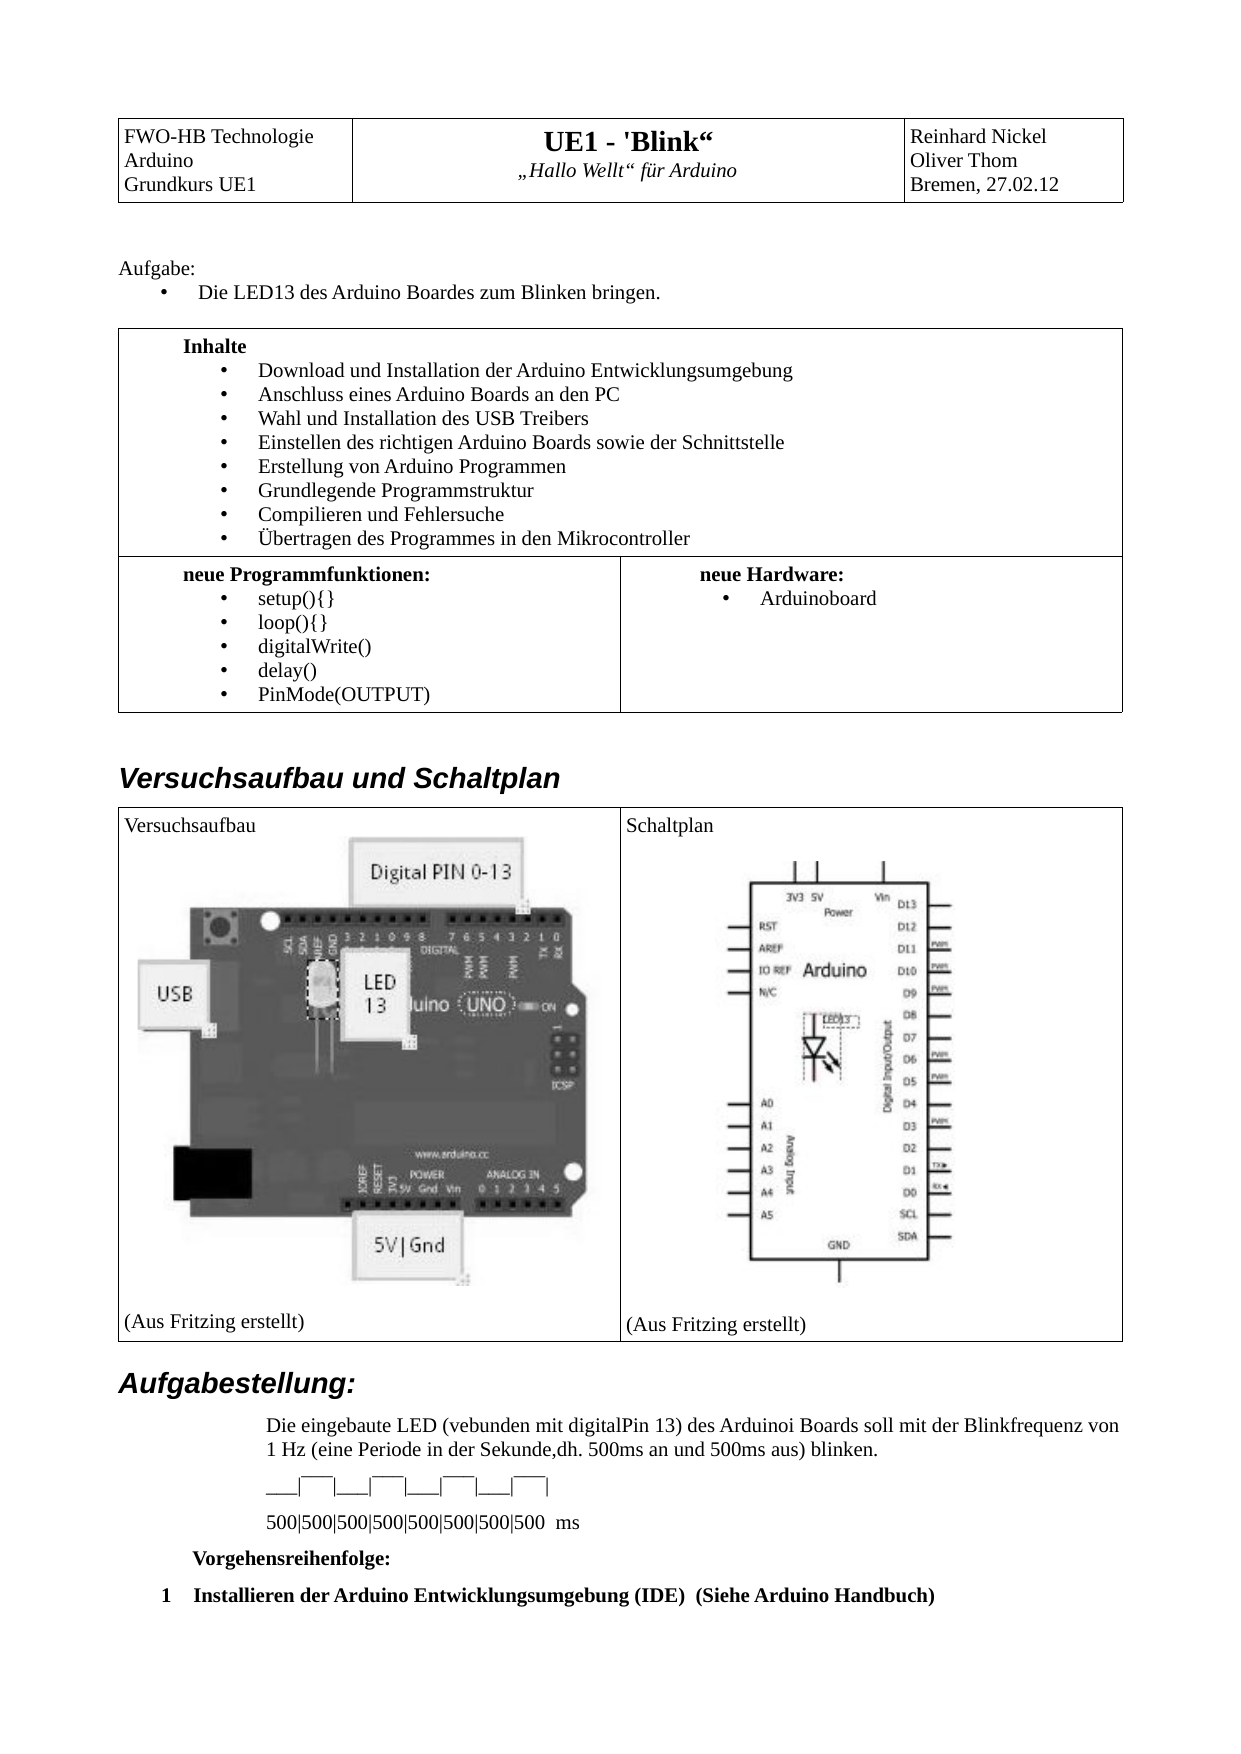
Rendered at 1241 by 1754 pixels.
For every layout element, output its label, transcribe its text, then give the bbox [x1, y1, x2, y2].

table_header Inhalte Download und Installation der Arduino Entwicklungsumgebung Anschluss eines Arduino Boards an den PC Wahl und Installation des USB Treibers Einstellen des richtigen Arduino Boards sowie der Schnittstelle Erstellung von Arduino Programmen Grundlegende Programmstruktur Compilieren und Fehlersuche Übertragen des Programmes in den Mikrocontroller [119, 329, 1122, 556]
subtitle Aufgabestellung: [118, 1367, 1122, 1400]
text Vorgehensreihenfolge: [192, 1546, 1122, 1570]
text ___|¯¯¯|___|¯¯¯|___|¯¯¯|___|¯¯¯| [266, 1473, 1122, 1497]
table_cell neue Programmfunktionen: setup(){} loop(){} digitalWrite() delay() PinMode(OUTPUT) [119, 557, 620, 712]
picture [715, 861, 1027, 1288]
text Aufgabe: [118, 256, 1122, 279]
picture [137, 836, 601, 1286]
text Die eingebaute LED (vebunden mit digitalPin 13) des Arduinoi Boards soll mit der Blinkfrequenz von 1 Hz (eine Periode in der Sekunde,dh. 500ms an und 500ms aus) blinken. [266, 1413, 1122, 1461]
list Installieren der Arduino Entwicklungsumgebung (IDE) (Siehe Arduino Handbuch) [156, 1583, 1122, 1607]
table_header Versuchsaufbau (Aus Fritzing erstellt) [119, 808, 620, 1341]
table_cell neue Hardware: Arduinoboard [621, 557, 1122, 712]
subtitle Versuchsaufbau und Schaltplan [118, 761, 1122, 794]
table_header Schaltplan (Aus Fritzing erstellt) [621, 808, 1122, 1341]
list Die LED13 des Arduino Boardes zum Blinken bringen. [160, 279, 1122, 304]
text 500|500|500|500|500|500|500|500 ms [266, 1510, 1122, 1534]
